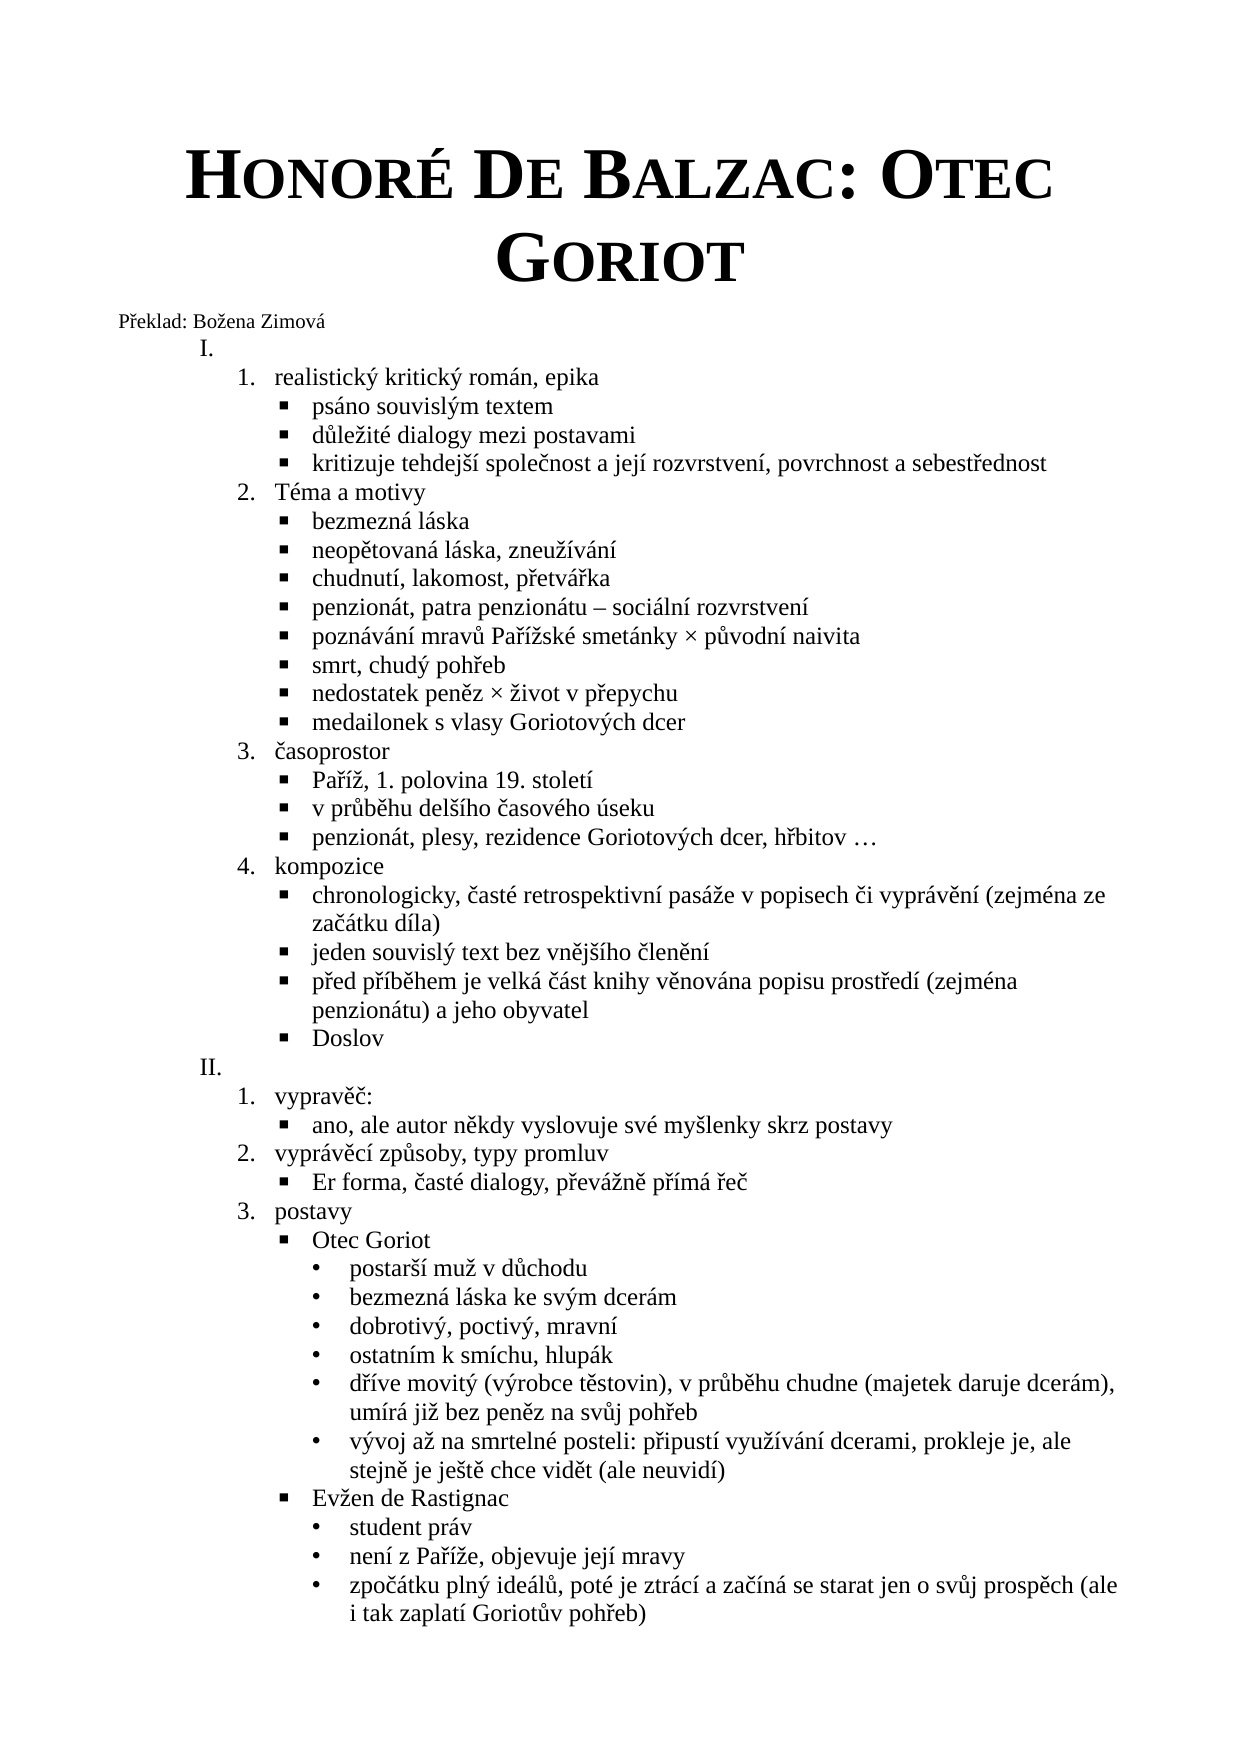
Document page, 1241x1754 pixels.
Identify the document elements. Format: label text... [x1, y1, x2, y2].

list časoprostor [237, 736, 1122, 765]
list dobrotivý, poctivý, mravní [312, 1311, 1122, 1340]
list Téma a motivy [237, 477, 1122, 506]
list medailonek s vlasy Goriotových dcer [274, 707, 1122, 736]
list chronologicky, časté retrospektivní pasáže v popisech či vyprávění (zejména ze začátku díla) [274, 880, 1122, 937]
list realistický kritický román, epika [237, 362, 1122, 391]
list Evžen de Rastignac [274, 1483, 1122, 1512]
list důležité dialogy mezi postavami [274, 420, 1122, 448]
list před příběhem je velká část knihy věnována popisu prostředí (zejména penzionátu) a jeho obyvatel [274, 966, 1122, 1023]
list postavy [237, 1196, 1122, 1225]
list chudnutí, lakomost, přetvářka [274, 563, 1122, 592]
list vypravěč: [237, 1081, 1122, 1110]
list Doslov [274, 1023, 1122, 1052]
list kompozice [237, 851, 1122, 880]
list ano, ale autor někdy vyslovuje své myšlenky skrz postavy [274, 1110, 1122, 1138]
text Honoré De Balzac: Otec Goriot [118, 130, 1122, 298]
list zpočátku plný ideálů, poté je ztrácí a začíná se starat jen o svůj prospěch (ale i tak zaplatí Goriotův pohřeb) [312, 1570, 1122, 1627]
list ostatním k smíchu, hlupák [312, 1340, 1122, 1368]
list kritizuje tehdejší společnost a její rozvrstvení, povrchnost a sebestřednost [274, 448, 1122, 477]
list penzionát, patra penzionátu – sociální rozvrstvení [274, 592, 1122, 621]
list bezmezná láska ke svým dcerám [312, 1282, 1122, 1311]
list student práv [312, 1512, 1122, 1541]
list vývoj až na smrtelné posteli: připustí využívání dcerami, prokleje je, ale stejně je ještě chce vidět (ale neuvidí) [312, 1426, 1122, 1483]
list psáno souvislým textem [274, 391, 1122, 420]
list neopětovaná láska, zneužívání [274, 535, 1122, 563]
list není z Paříže, objevuje její mravy [312, 1541, 1122, 1570]
text Překlad: Božena Zimová [118, 309, 1122, 333]
list vyprávěcí způsoby, typy promluv [237, 1138, 1122, 1167]
list smrt, chudý pohřeb [274, 650, 1122, 678]
list poznávání mravů Pařížské smetánky × původní naivita [274, 621, 1122, 650]
list Paříž, 1. polovina 19. století [274, 765, 1122, 793]
list Otec Goriot [274, 1225, 1122, 1253]
list v průběhu delšího časového úseku [274, 793, 1122, 822]
list bezmezná láska [274, 506, 1122, 535]
list penzionát, plesy, rezidence Goriotových dcer, hřbitov … [274, 822, 1122, 851]
list nedostatek peněz × život v přepychu [274, 678, 1122, 707]
list postarší muž v důchodu [312, 1253, 1122, 1282]
list Er forma, časté dialogy, převážně přímá řeč [274, 1167, 1122, 1196]
list jeden souvislý text bez vnějšího členění [274, 937, 1122, 966]
list dříve movitý (výrobce těstovin), v průběhu chudne (majetek daruje dcerám), umírá již bez peněz na svůj pohřeb [312, 1368, 1122, 1426]
